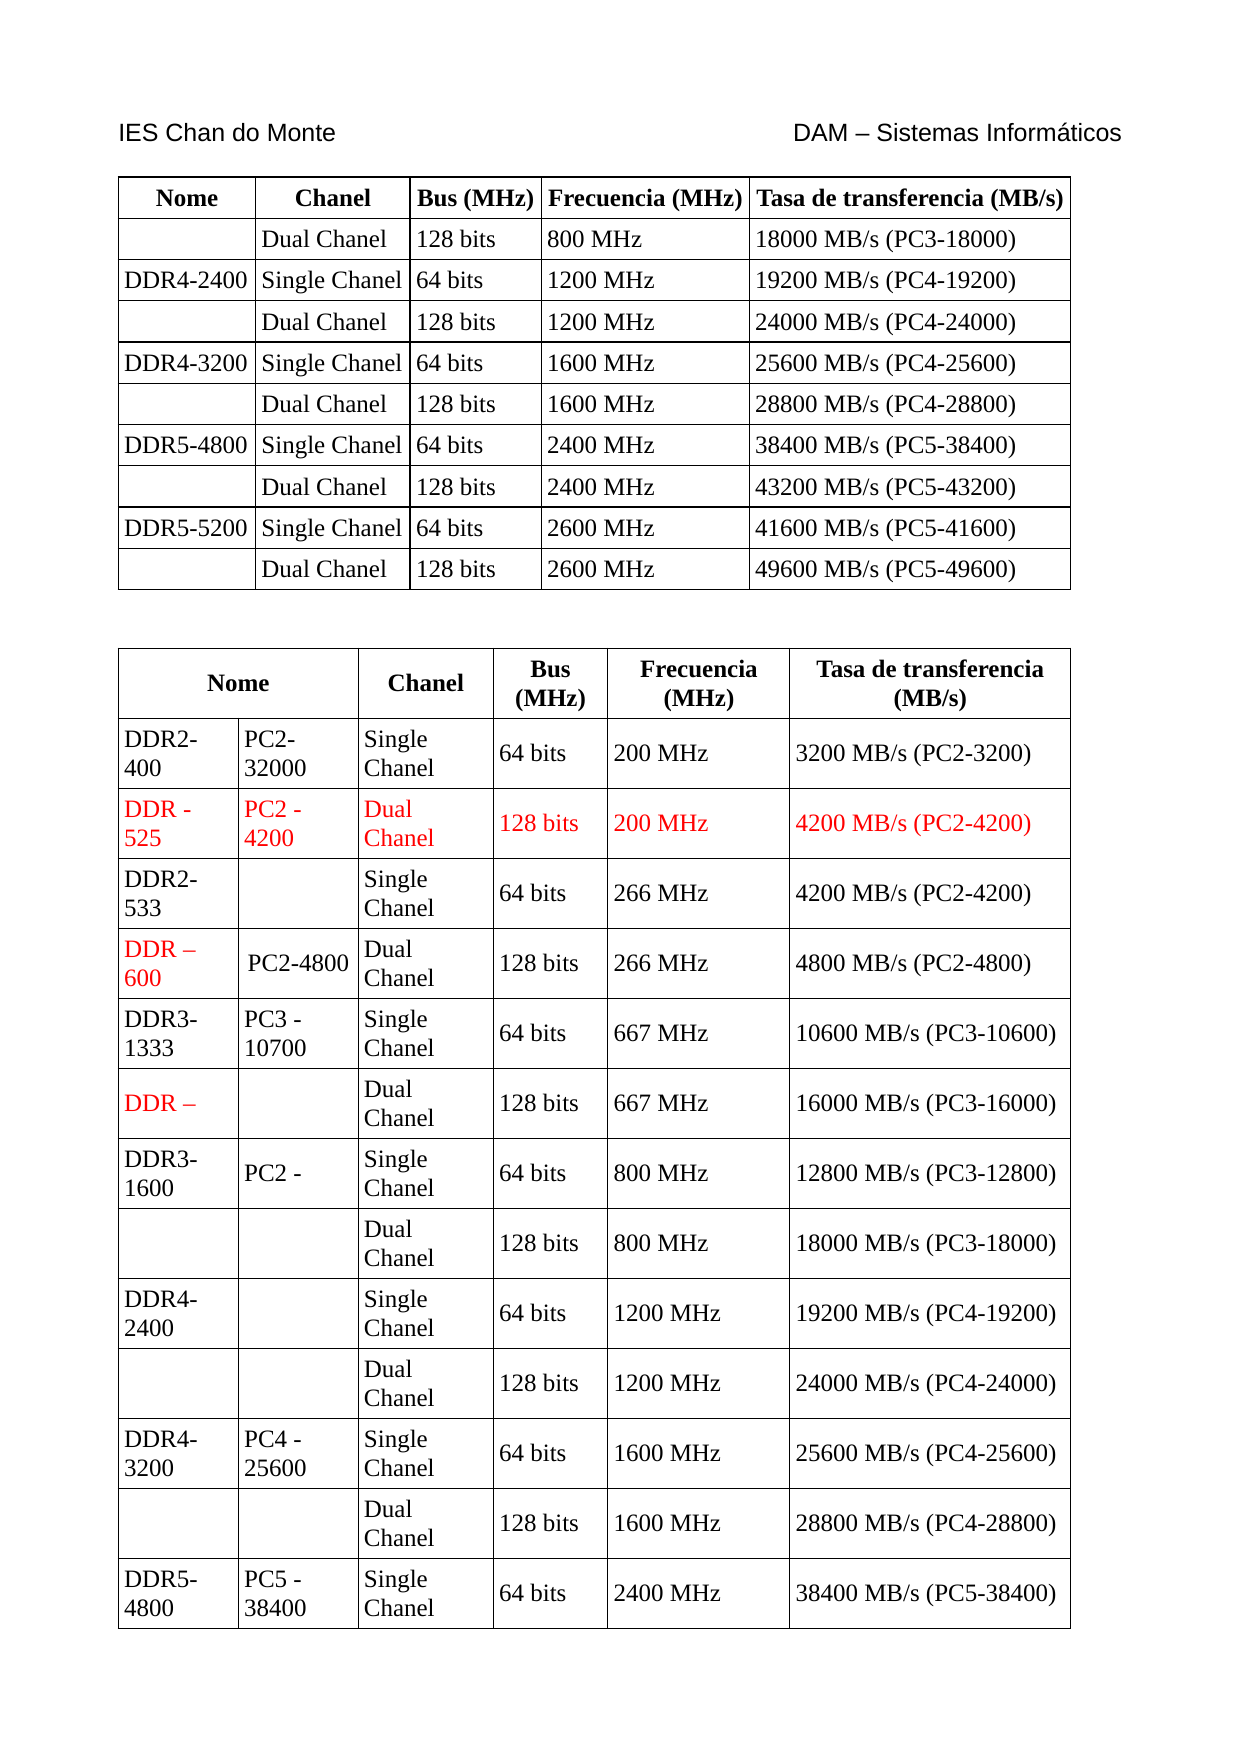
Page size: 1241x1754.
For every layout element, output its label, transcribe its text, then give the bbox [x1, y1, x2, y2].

table_cell 24000 MB/s (PC4-24000) [790, 1349, 1070, 1417]
table_cell 43200 MB/s (PC5-43200) [750, 466, 1070, 506]
table_cell [119, 384, 255, 424]
table_cell 1600 MHz [542, 384, 749, 424]
table_cell 128 bits [494, 1489, 607, 1557]
table_cell 2600 MHz [542, 508, 749, 548]
table_cell 200 MHz [608, 789, 789, 857]
table_cell 667 MHz [608, 999, 789, 1067]
table_cell 2400 MHz [608, 1559, 789, 1627]
table_header Bus (MHz) [411, 178, 541, 218]
table_cell 24000 MB/s (PC4-24000) [750, 301, 1070, 341]
table_cell 2400 MHz [542, 425, 749, 465]
table_cell [239, 1279, 358, 1347]
table_cell 128 bits [411, 219, 541, 259]
table_cell PC2 - [239, 1139, 358, 1207]
table_cell 128 bits [494, 1069, 607, 1137]
table_cell 1200 MHz [608, 1279, 789, 1347]
table_cell Dual Chanel [256, 301, 409, 341]
table_cell 266 MHz [608, 929, 789, 997]
table_cell [119, 1209, 238, 1277]
table_cell Single Chanel [256, 343, 409, 383]
table_cell 128 bits [411, 549, 541, 589]
table_cell 64 bits [494, 1139, 607, 1207]
table_cell [119, 466, 255, 506]
table_cell Single Chanel [359, 1279, 493, 1347]
table_cell 16000 MB/s (PC3-16000) [790, 1069, 1070, 1137]
table_cell [239, 1349, 358, 1417]
table_cell DDR3-1600 [119, 1139, 238, 1207]
table_cell 41600 MB/s (PC5-41600) [750, 508, 1070, 548]
table_cell 64 bits [411, 425, 541, 465]
table_cell 25600 MB/s (PC4-25600) [790, 1419, 1070, 1487]
table_cell 1600 MHz [608, 1419, 789, 1487]
table_cell 19200 MB/s (PC4-19200) [750, 260, 1070, 300]
table_cell Single Chanel [256, 260, 409, 300]
table_cell DDR5-4800 [119, 425, 255, 465]
table_cell [239, 1489, 358, 1557]
table_cell [119, 549, 255, 589]
table_cell PC2-4800 [239, 929, 358, 997]
table_cell 1600 MHz [608, 1489, 789, 1557]
table_cell 800 MHz [608, 1209, 789, 1277]
table_cell Dual Chanel [359, 1069, 493, 1137]
table_cell PC4 - 25600 [239, 1419, 358, 1487]
table_cell 64 bits [411, 343, 541, 383]
table_cell 64 bits [494, 1419, 607, 1487]
table_cell [119, 1489, 238, 1557]
table_cell 18000 MB/s (PC3-18000) [790, 1209, 1070, 1277]
table_cell 10600 MB/s (PC3-10600) [790, 999, 1070, 1067]
table_cell 18000 MB/s (PC3-18000) [750, 219, 1070, 259]
table_cell 266 MHz [608, 859, 789, 927]
table_cell 128 bits [494, 1209, 607, 1277]
table_cell DDR5-5200 [119, 508, 255, 548]
table_cell 1200 MHz [608, 1349, 789, 1417]
table_cell DDR2-533 [119, 859, 238, 927]
table_cell DDR2-400 [119, 719, 238, 787]
table_cell Single Chanel [359, 999, 493, 1067]
table_cell 4200 MB/s (PC2-4200) [790, 789, 1070, 857]
table_cell 64 bits [494, 1279, 607, 1347]
table_cell Dual Chanel [359, 789, 493, 857]
table_cell Dual Chanel [359, 1209, 493, 1277]
table_cell 4800 MB/s (PC2-4800) [790, 929, 1070, 997]
table_cell 128 bits [411, 301, 541, 341]
table_header Nome [119, 649, 358, 717]
table_cell Single Chanel [256, 508, 409, 548]
table_cell Dual Chanel [359, 1489, 493, 1557]
table_cell 1600 MHz [542, 343, 749, 383]
table_cell 64 bits [494, 859, 607, 927]
table_cell 19200 MB/s (PC4-19200) [790, 1279, 1070, 1347]
table_cell 64 bits [411, 260, 541, 300]
table_cell 64 bits [494, 1559, 607, 1627]
table_cell PC5 - 38400 [239, 1559, 358, 1627]
table_cell DDR4-3200 [119, 343, 255, 383]
table_cell 25600 MB/s (PC4-25600) [750, 343, 1070, 383]
table_cell Dual Chanel [256, 384, 409, 424]
table_cell [119, 1349, 238, 1417]
table_cell DDR – 600 [119, 929, 238, 997]
table_cell DDR5-4800 [119, 1559, 238, 1627]
table_cell 128 bits [494, 789, 607, 857]
table_header Frecuencia (MHz) [608, 649, 789, 717]
table_cell 64 bits [494, 999, 607, 1067]
table_cell 28800 MB/s (PC4-28800) [790, 1489, 1070, 1557]
table_cell Dual Chanel [256, 219, 409, 259]
table_header Bus (MHz) [494, 649, 607, 717]
table_cell DDR4-2400 [119, 260, 255, 300]
table_cell [239, 1209, 358, 1277]
table_cell 38400 MB/s (PC5-38400) [750, 425, 1070, 465]
table_cell 2400 MHz [542, 466, 749, 506]
table_cell Single Chanel [359, 1559, 493, 1627]
table_cell 64 bits [494, 719, 607, 787]
table_header Tasa de transferencia (MB/s) [750, 178, 1070, 218]
table_cell 3200 MB/s (PC2-3200) [790, 719, 1070, 787]
table_cell 1200 MHz [542, 260, 749, 300]
table_cell PC3 - 10700 [239, 999, 358, 1067]
table_cell Dual Chanel [359, 1349, 493, 1417]
table_cell 4200 MB/s (PC2-4200) [790, 859, 1070, 927]
table_cell Dual Chanel [256, 549, 409, 589]
table_header Tasa de transferencia (MB/s) [790, 649, 1070, 717]
table_cell 667 MHz [608, 1069, 789, 1137]
table_cell 200 MHz [608, 719, 789, 787]
table_cell [119, 219, 255, 259]
table_cell Dual Chanel [359, 929, 493, 997]
table_header Chanel [256, 178, 409, 218]
table_cell 12800 MB/s (PC3-12800) [790, 1139, 1070, 1207]
table_cell Single Chanel [359, 859, 493, 927]
table_cell 2600 MHz [542, 549, 749, 589]
table_cell 28800 MB/s (PC4-28800) [750, 384, 1070, 424]
table_cell [239, 859, 358, 927]
table_cell 128 bits [411, 384, 541, 424]
table_cell 800 MHz [542, 219, 749, 259]
table_cell DDR – [119, 1069, 238, 1137]
table_cell Dual Chanel [256, 466, 409, 506]
table_cell Single Chanel [359, 719, 493, 787]
table_header Frecuencia (MHz) [542, 178, 749, 218]
table_cell Single Chanel [256, 425, 409, 465]
table_cell Single Chanel [359, 1139, 493, 1207]
table_cell 128 bits [494, 1349, 607, 1417]
table_header Nome [119, 178, 255, 218]
table_cell 64 bits [411, 508, 541, 548]
table_header Chanel [359, 649, 493, 717]
table_cell 800 MHz [608, 1139, 789, 1207]
table_cell 1200 MHz [542, 301, 749, 341]
table_cell DDR - 525 [119, 789, 238, 857]
table_cell 128 bits [411, 466, 541, 506]
table_cell PC2-32000 [239, 719, 358, 787]
table_cell Single Chanel [359, 1419, 493, 1487]
table_cell 38400 MB/s (PC5-38400) [790, 1559, 1070, 1627]
table_cell DDR4-2400 [119, 1279, 238, 1347]
table_cell 128 bits [494, 929, 607, 997]
table_cell DDR3-1333 [119, 999, 238, 1067]
table_cell 49600 MB/s (PC5-49600) [750, 549, 1070, 589]
table_cell [119, 301, 255, 341]
table_cell [239, 1069, 358, 1137]
table_cell DDR4-3200 [119, 1419, 238, 1487]
table_cell PC2 - 4200 [239, 789, 358, 857]
